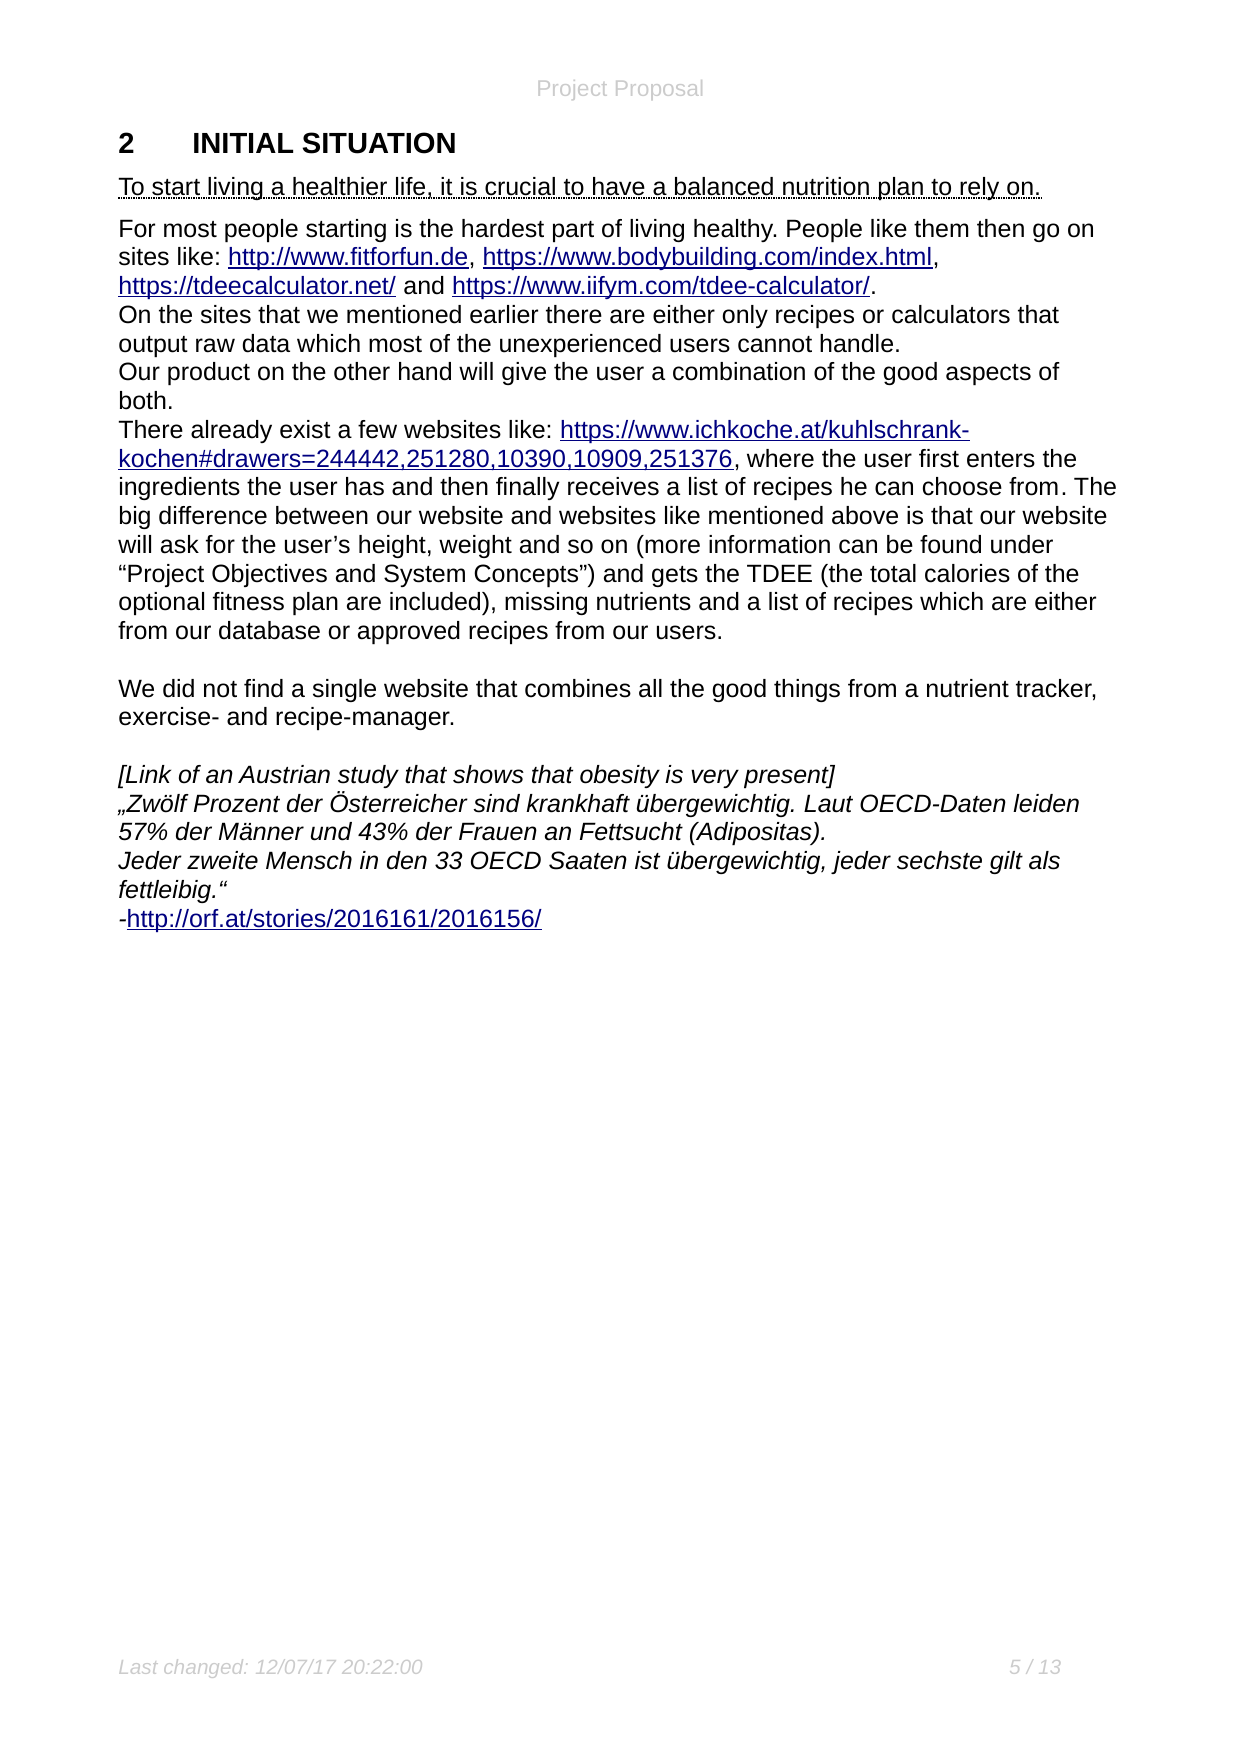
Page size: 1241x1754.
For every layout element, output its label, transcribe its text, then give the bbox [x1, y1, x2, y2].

text To start living a healthier life, it is crucial to have a balanced nutrition plan to rely on. [118, 172, 1122, 201]
text -http://orf.at/stories/2016161/2016156/ [118, 904, 1122, 932]
text We did not find a single website that combines all the good things from a nutrient tracker, exercise- and recipe-manager. [118, 674, 1122, 731]
text On the sites that we mentioned earlier there are either only recipes or calculators that output raw data which most of the unexperienced users cannot handle. [118, 300, 1122, 357]
text Jeder zweite Mensch in den 33 OECD Saaten ist übergewichtig, jeder sechste gilt als fettleibig.“ [118, 846, 1122, 904]
text [Link of an Austrian study that shows that obesity is very present] [118, 760, 1122, 789]
text For most people starting is the hardest part of living healthy. People like them then go on sites like: http://www.fitforfun.de, https://www.bodybuilding.com/index.html, https://tdeecalculator.net/ and https://www.iifym.com/tdee-calculator/. [118, 214, 1122, 300]
text There already exist a few websites like: https://www.ichkoche.at/kuhlschrank-kochen#drawers=244442,251280,10390,10909,251376, where the user first enters the ingredients the user has and then finally receives a list of recipes he can choose from. The big difference between our website and websites like mentioned above is that our website will ask for the user’s height, weight and so on (more information can be found under “Project Objectives and System Concepts”) and gets the TDEE (the total calories of the optional fitness plan are included), missing nutrients and a list of recipes which are either from our database or approved recipes from our users. [118, 415, 1122, 645]
subtitle Initial Situation [118, 126, 1122, 160]
text „Zwölf Prozent der Österreicher sind krankhaft übergewichtig. Laut OECD-Daten leiden 57% der Männer und 43% der Frauen an Fettsucht (Adipositas). [118, 789, 1122, 846]
text Our product on the other hand will give the user a combination of the good aspects of both. [118, 357, 1122, 415]
